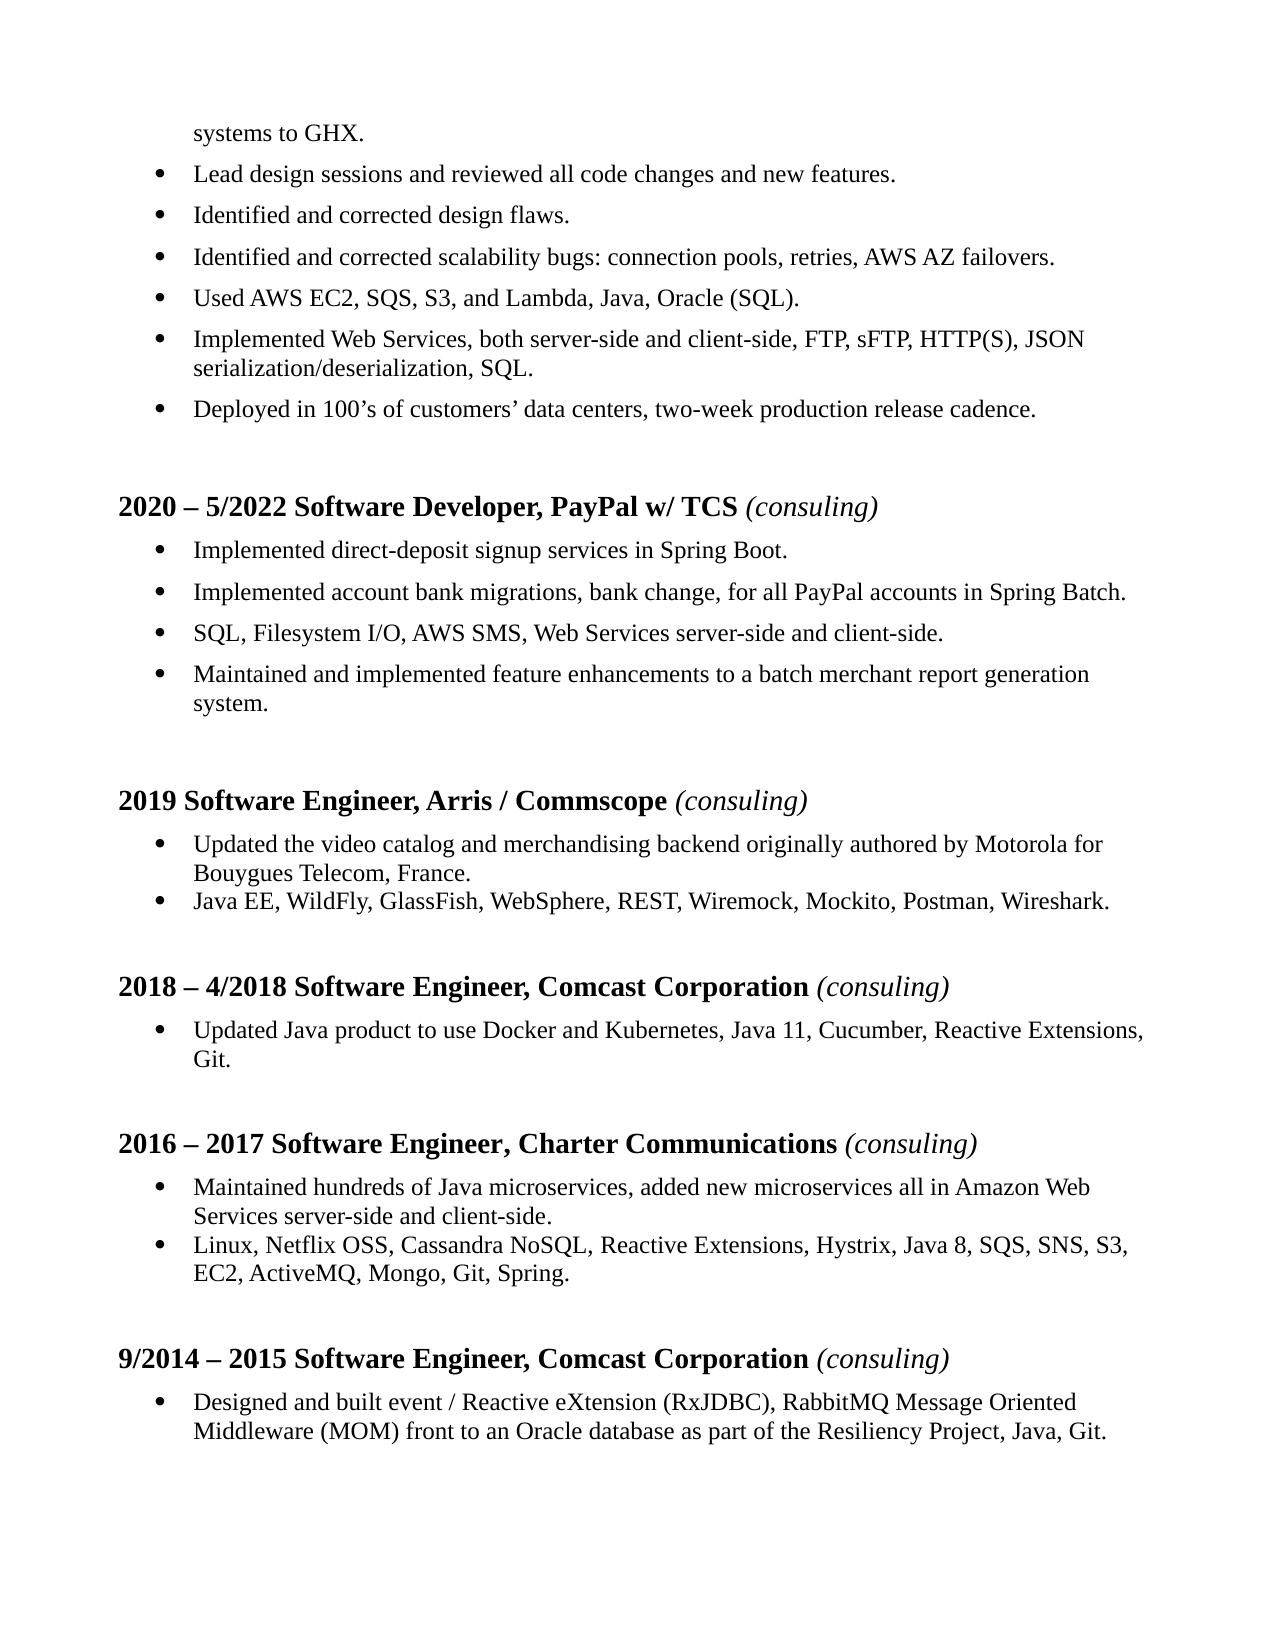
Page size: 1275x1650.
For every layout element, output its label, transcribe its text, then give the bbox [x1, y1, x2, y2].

subtitle 2018 – 4/2018 Software Engineer, Comcast Corporation (consuling) [118, 969, 1157, 1002]
list Implemented direct-deposit signup services in Spring Boot. [156, 535, 1157, 564]
list Maintained hundreds of Java microservices, added new microservices all in Amazon Web Services server-side and client-side. [156, 1172, 1157, 1230]
list SQL, Filesystem I/O, AWS SMS, Web Services server-side and client-side. [156, 618, 1157, 647]
list Updated the video catalog and merchandising backend originally authored by Motorola for Bouygues Telecom, France. [156, 829, 1157, 886]
subtitle 2019 Software Engineer, Arris / Commscope (consuling) [118, 783, 1157, 816]
list Java EE, WildFly, GlassFish, WebSphere, REST, Wiremock, Mockito, Postman, Wireshark. [156, 886, 1157, 915]
list Linux, Netflix OSS, Cassandra NoSQL, Reactive Extensions, Hystrix, Java 8, SQS, SNS, S3, EC2, ActiveMQ, Mongo, Git, Spring. [156, 1230, 1157, 1287]
list Deployed in 100’s of customers’ data centers, two-week production release cadence. [156, 394, 1157, 423]
list Identified and corrected design flaws. [156, 201, 1157, 229]
list Designed and built event / Reactive eXtension (RxJDBC), RabbitMQ Message Oriented Middleware (MOM) front to an Oracle database as part of the Resiliency Project, Java, Git. [156, 1387, 1157, 1444]
list Implemented Web Services, both server-side and client-side, FTP, sFTP, HTTP(S), JSON serialization/deserialization, SQL. [156, 324, 1157, 382]
list Identified and corrected scalability bugs: connection pools, retries, AWS AZ failovers. [156, 242, 1157, 271]
list Lead design sessions and reviewed all code changes and new features. [156, 159, 1157, 188]
list systems to GHX. [156, 118, 1157, 147]
list Implemented account bank migrations, bank change, for all PayPal accounts in Spring Batch. [156, 577, 1157, 605]
subtitle 2020 – 5/2022 Software Developer, PayPal w/ TCS (consuling) [118, 489, 1157, 523]
list Updated Java product to use Docker and Kubernetes, Java 11, Cucumber, Reactive Extensions, Git. [156, 1015, 1157, 1072]
subtitle 2016 – 2017 Software Engineer, Charter Communications (consuling) [118, 1126, 1157, 1160]
subtitle 9/2014 – 2015 Software Engineer, Comcast Corporation (consuling) [118, 1341, 1157, 1374]
list Used AWS EC2, SQS, S3, and Lambda, Java, Oracle (SQL). [156, 283, 1157, 312]
list Maintained and implemented feature enhancements to a batch merchant report generation system. [156, 659, 1157, 717]
